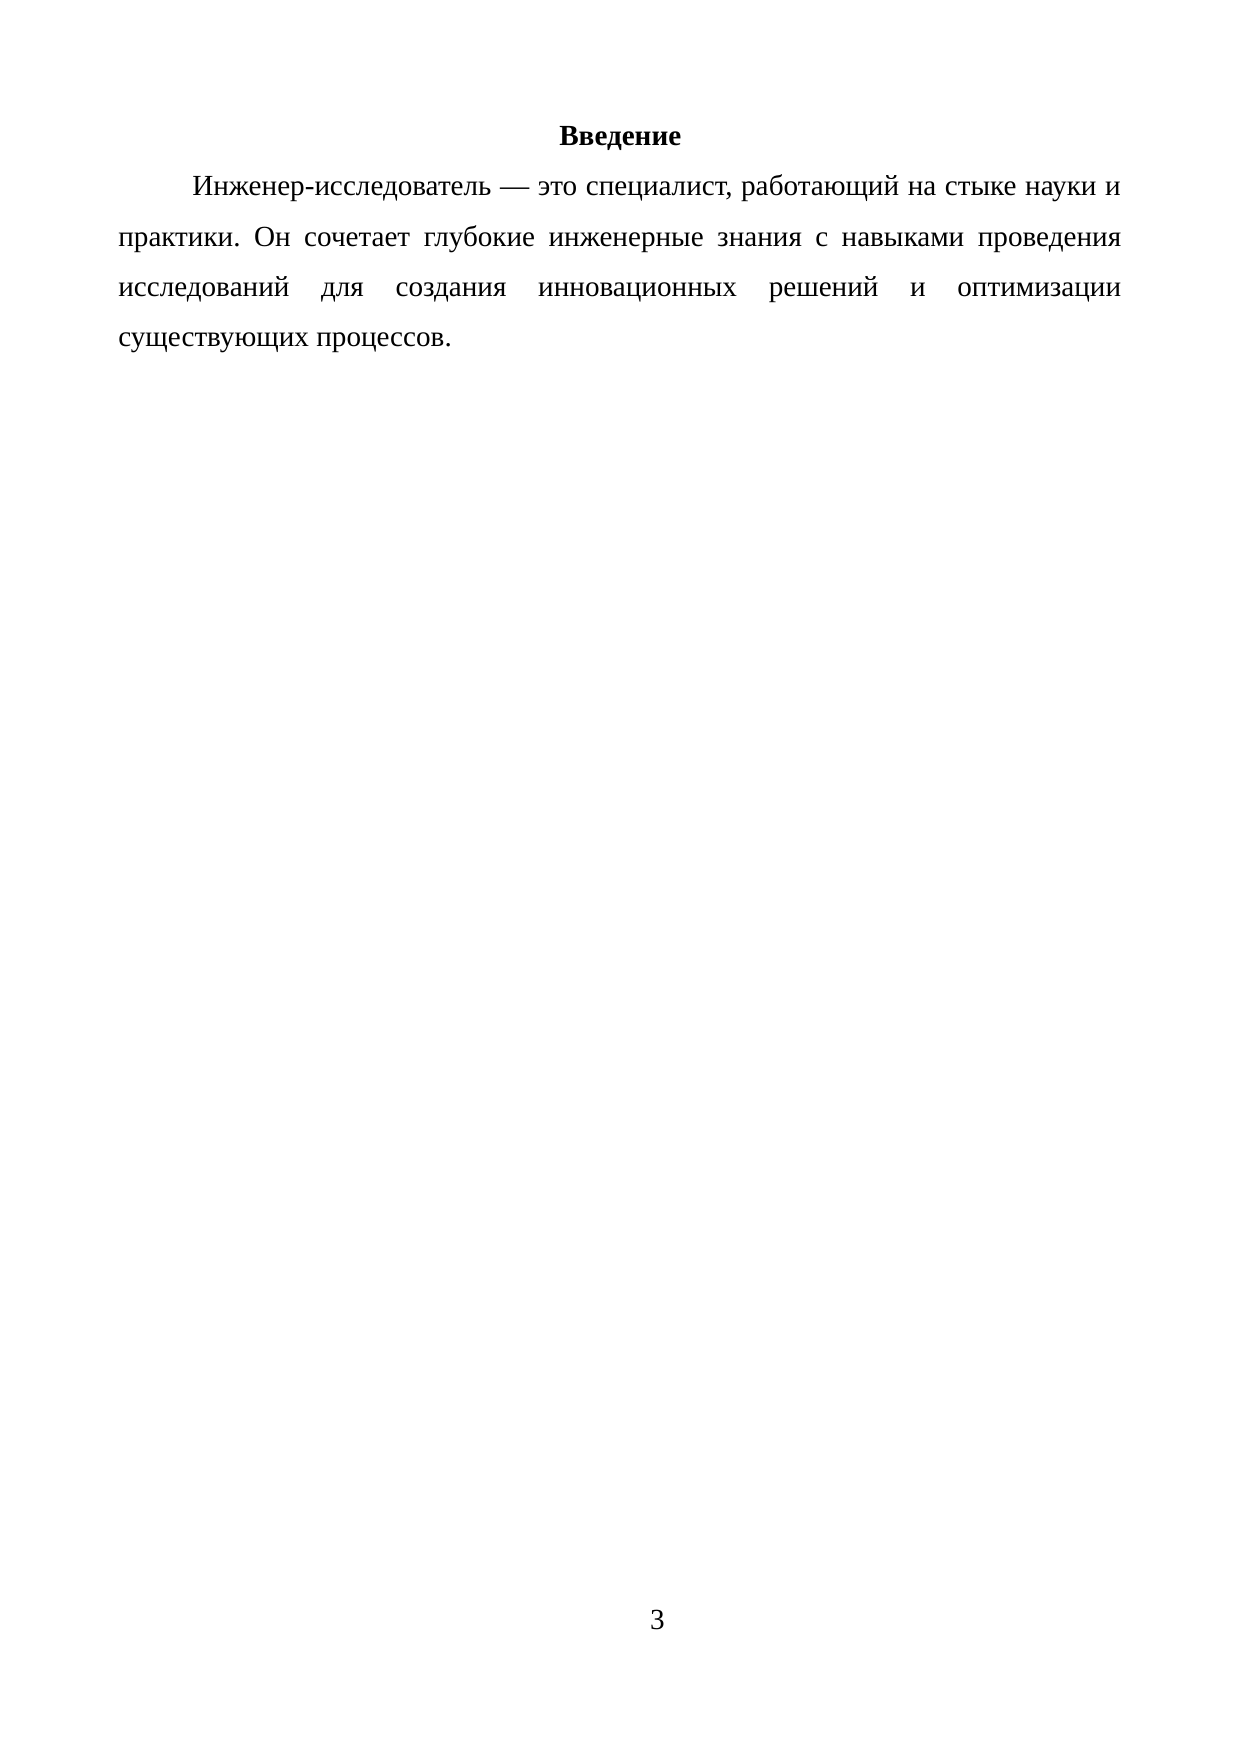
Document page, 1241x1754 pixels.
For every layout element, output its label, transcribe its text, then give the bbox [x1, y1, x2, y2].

text Инженер-исследователь — это специалист, работающий на стыке науки и практики. Он сочетает глубокие инженерные знания с навыками проведения исследований для создания инновационных решений и оптимизации существующих процессов. [118, 168, 1122, 353]
subtitle Введение [118, 118, 1122, 152]
